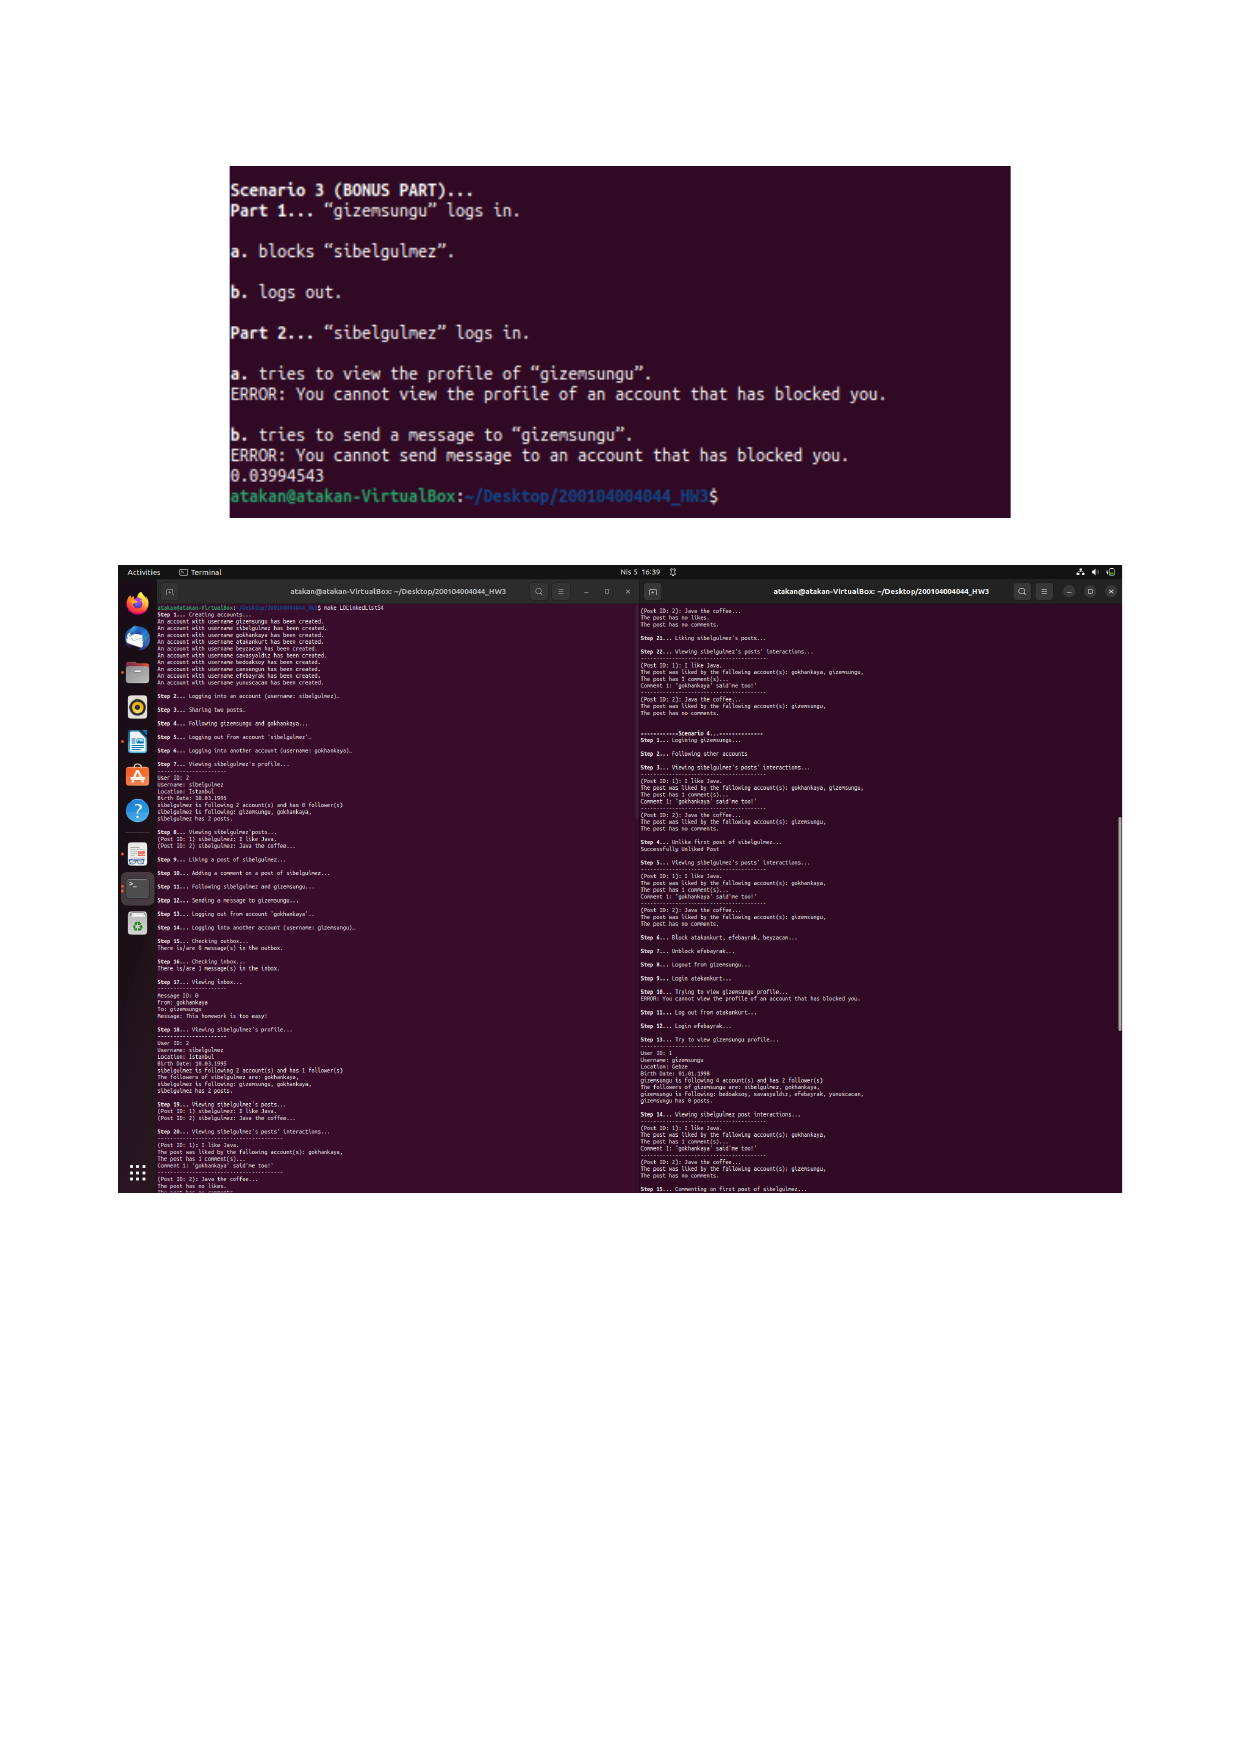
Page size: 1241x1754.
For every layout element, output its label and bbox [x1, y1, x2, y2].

picture [229, 166, 1011, 518]
picture [118, 565, 1123, 1193]
